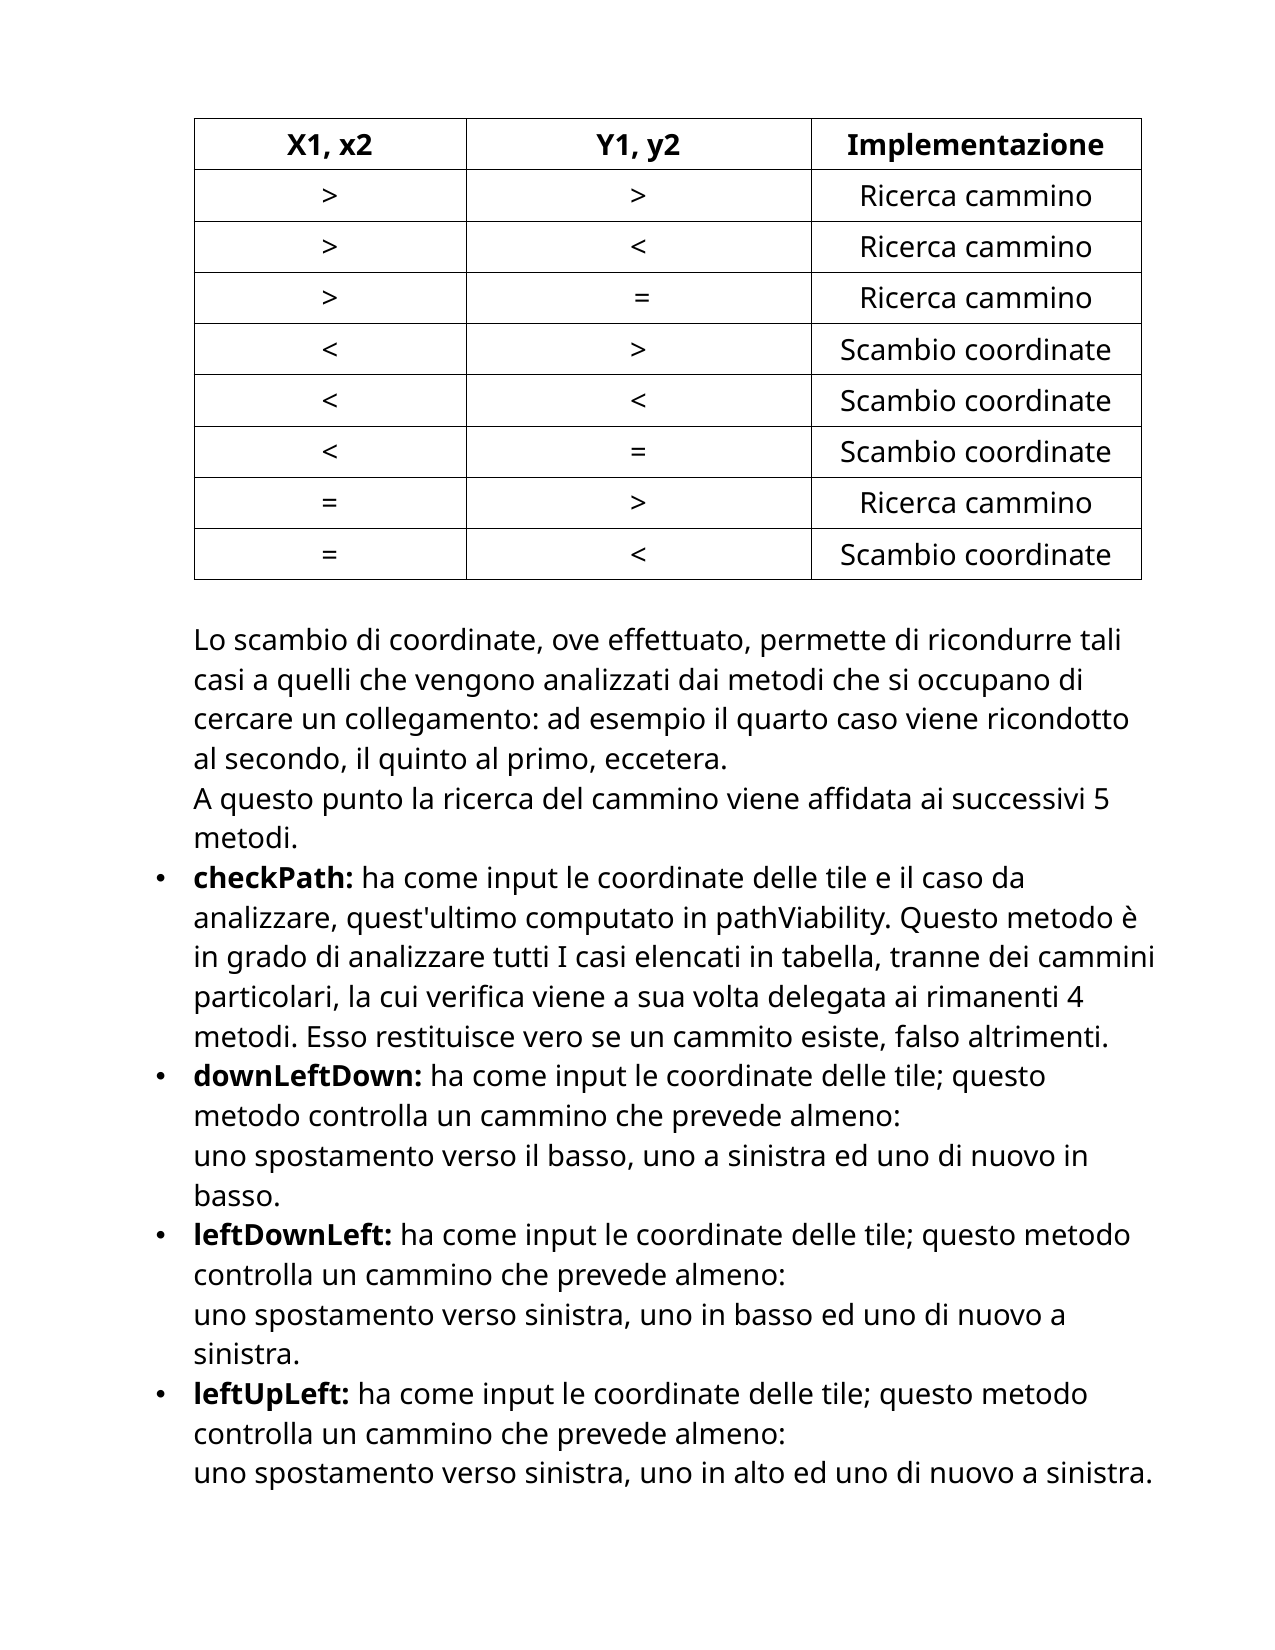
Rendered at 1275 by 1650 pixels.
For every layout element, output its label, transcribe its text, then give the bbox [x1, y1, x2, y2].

list leftUpLeft: ha come input le coordinate delle tile; questo metodo controlla un cammino che prevede almeno: [156, 1373, 1157, 1453]
table_cell Scambio coordinate [812, 427, 1141, 477]
table_cell Scambio coordinate [812, 324, 1141, 374]
table_cell > [195, 222, 466, 272]
table_cell > [195, 273, 466, 323]
table_header X1, x2 [195, 119, 466, 169]
table_cell = [467, 273, 811, 323]
table_cell Ricerca cammino [812, 222, 1141, 272]
table_cell Scambio coordinate [812, 529, 1141, 579]
table_cell = [195, 529, 466, 579]
list Lo scambio di coordinate, ove effettuato, permette di ricondurre tali casi a quelli che vengono analizzati dai metodi che si occupano di cercare un collegamento: ad esempio il quarto caso viene ricondotto al secondo, il quinto al primo, eccetera. [156, 619, 1157, 778]
list uno spostamento verso sinistra, uno in alto ed uno di nuovo a sinistra. [156, 1453, 1157, 1492]
table_cell < [467, 222, 811, 272]
table_cell > [195, 170, 466, 221]
table_cell < [467, 375, 811, 426]
table_cell > [467, 170, 811, 221]
table_header Implementazione [812, 119, 1141, 169]
list uno spostamento verso sinistra, uno in basso ed uno di nuovo a sinistra. [156, 1294, 1157, 1373]
table_cell Ricerca cammino [812, 170, 1141, 221]
list leftDownLeft: ha come input le coordinate delle tile; questo metodo controlla un cammino che prevede almeno: [156, 1214, 1157, 1294]
table_cell = [195, 478, 466, 528]
list uno spostamento verso il basso, uno a sinistra ed uno di nuovo in basso. [156, 1135, 1157, 1214]
table_header Y1, y2 [467, 119, 811, 169]
table_cell = [467, 427, 811, 477]
table_cell < [467, 529, 811, 579]
table_cell > [467, 478, 811, 528]
table_cell < [195, 427, 466, 477]
table_cell < [195, 375, 466, 426]
list downLeftDown: ha come input le coordinate delle tile; questo metodo controlla un cammino che prevede almeno: [156, 1056, 1157, 1135]
table_cell Ricerca cammino [812, 478, 1141, 528]
list A questo punto la ricerca del cammino viene affidata ai successivi 5 metodi. [156, 778, 1157, 857]
list checkPath: ha come input le coordinate delle tile e il caso da analizzare, quest'ultimo computato in pathViability. Questo metodo è in grado di analizzare tutti I casi elencati in tabella, tranne dei cammini particolari, la cui verifica viene a sua volta delegata ai rimanenti 4 metodi. Esso restituisce vero se un cammito esiste, falso altrimenti. [156, 857, 1157, 1056]
table_cell < [195, 324, 466, 374]
table_cell > [467, 324, 811, 374]
table_cell Ricerca cammino [812, 273, 1141, 323]
table_cell Scambio coordinate [812, 375, 1141, 426]
